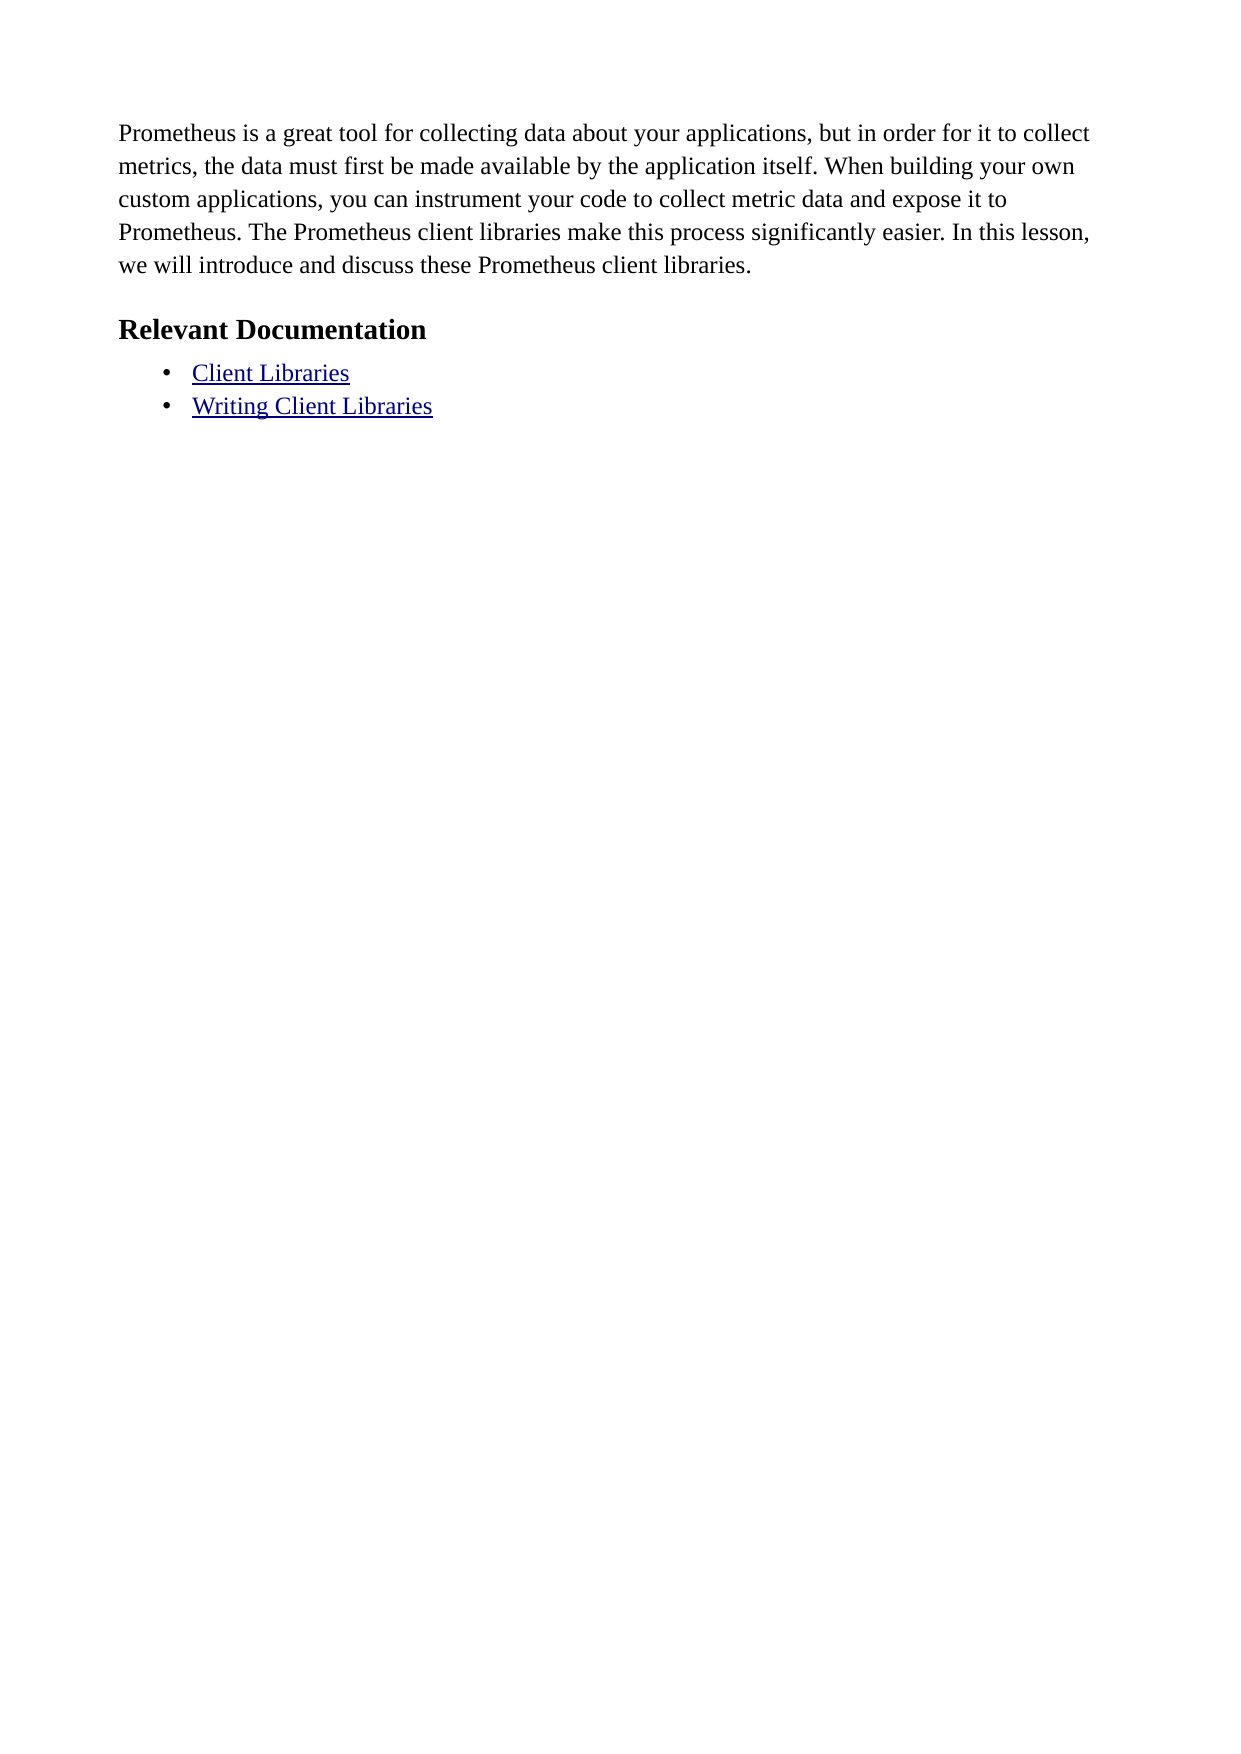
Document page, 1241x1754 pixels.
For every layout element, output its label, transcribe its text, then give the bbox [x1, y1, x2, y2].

list Writing Client Libraries [162, 391, 1122, 420]
subtitle Relevant Documentation [118, 312, 1122, 346]
text Prometheus is a great tool for collecting data about your applications, but in order for it to collect metrics, the data must first be made available by the application itself. When building your own custom applications, you can instrument your code to collect metric data and expose it to Prometheus. The Prometheus client libraries make this process significantly easier. In this lesson, we will introduce and discuss these Prometheus client libraries. [118, 118, 1122, 279]
list Client Libraries [162, 358, 1122, 387]
